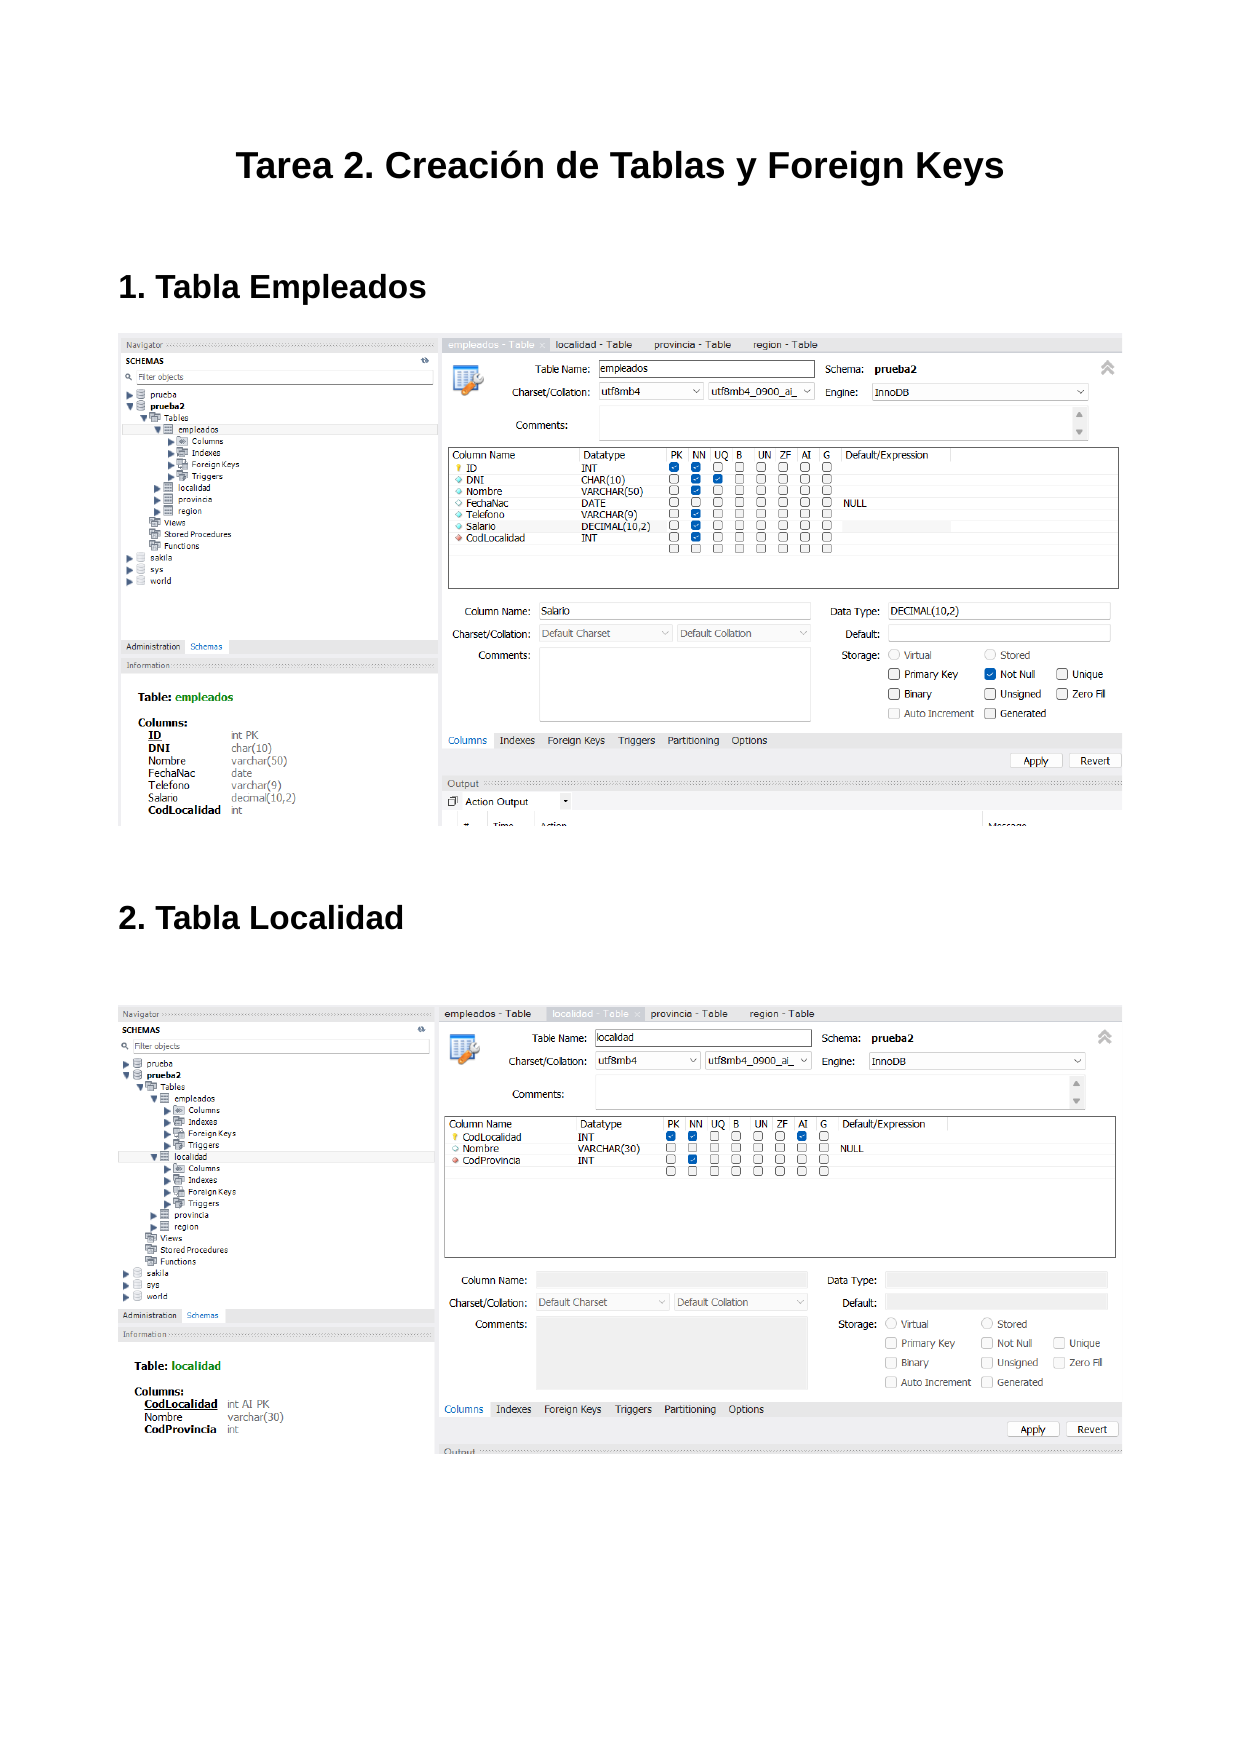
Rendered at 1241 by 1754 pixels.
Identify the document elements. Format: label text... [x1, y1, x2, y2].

subtitle 2. Tabla Localidad [118, 898, 1122, 937]
picture [118, 333, 1123, 826]
subtitle 1. Tabla Empleados [118, 267, 1122, 306]
picture [118, 1005, 1123, 1454]
subtitle Tarea 2. Creación de Tablas y Foreign Keys [118, 143, 1122, 186]
